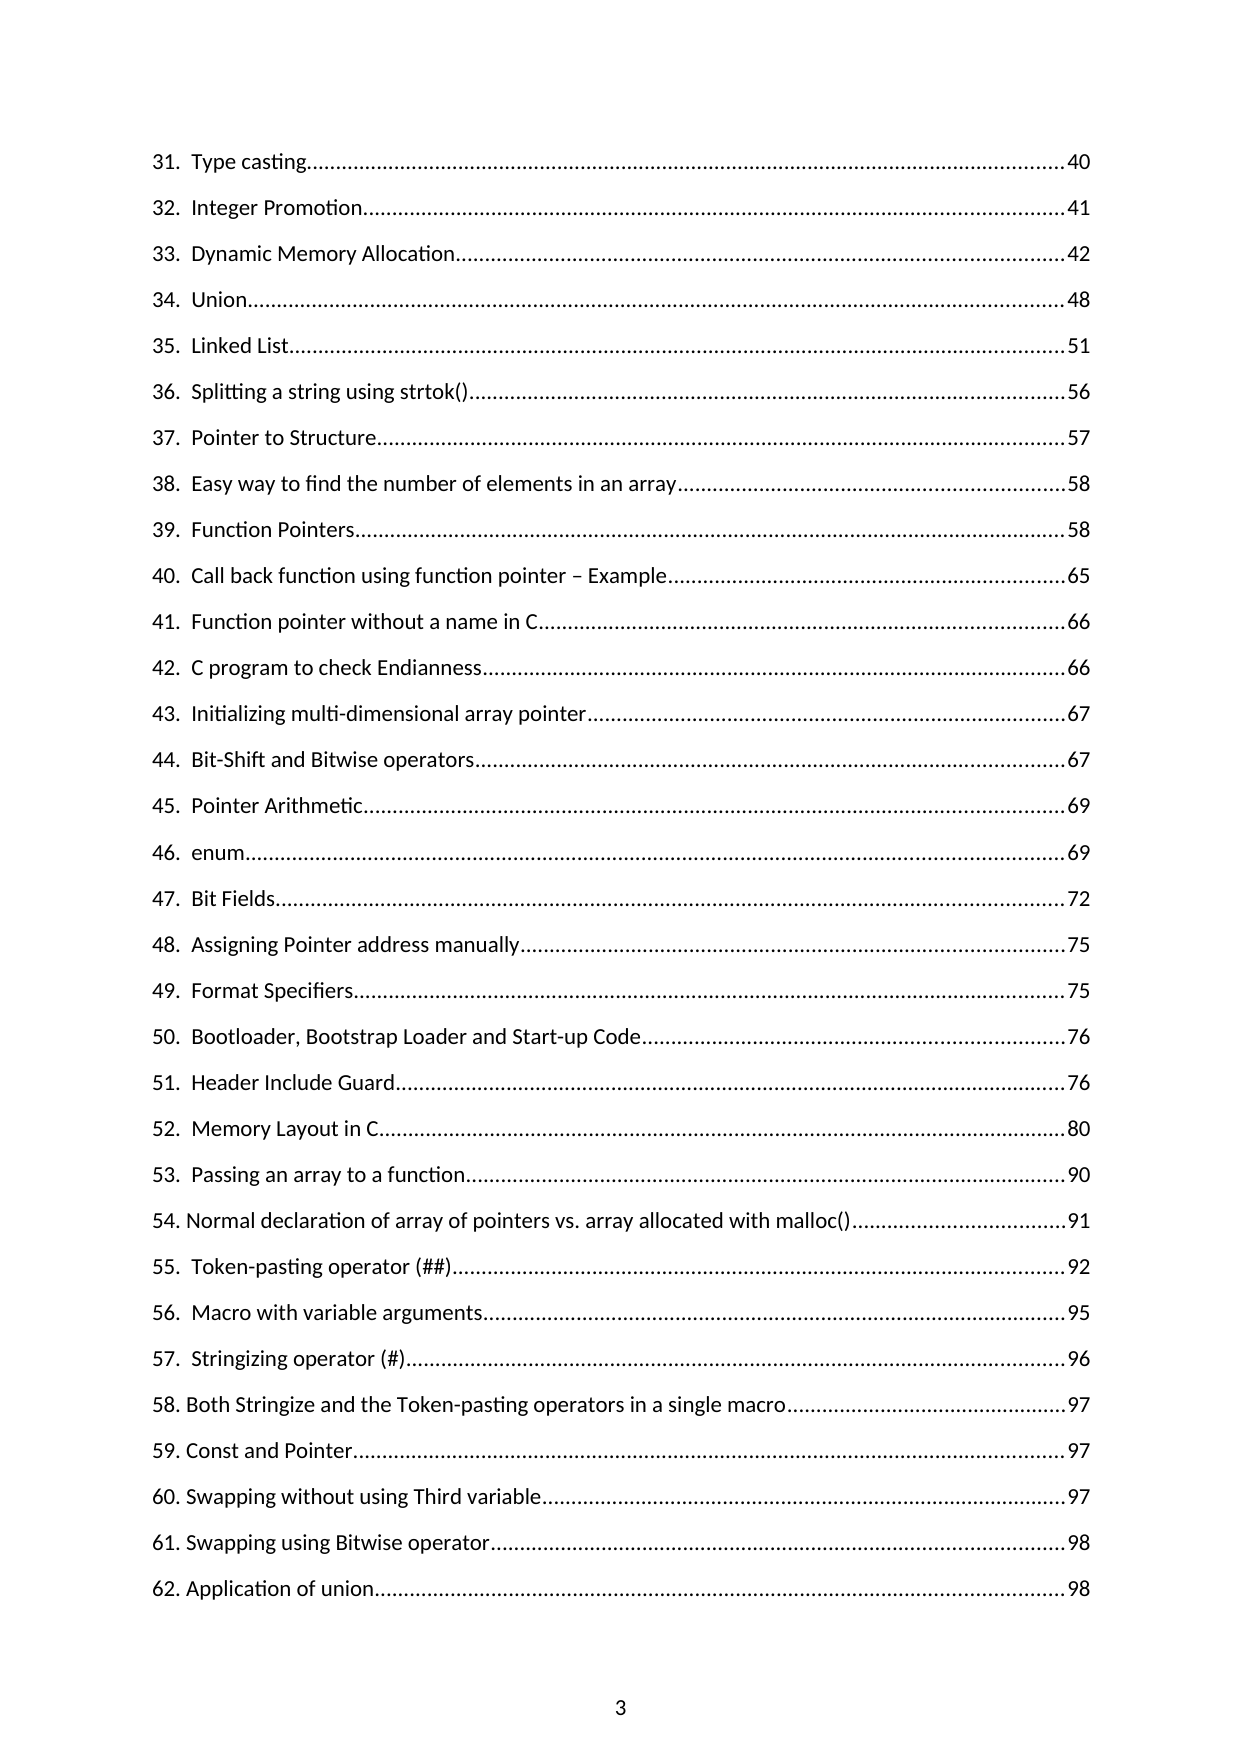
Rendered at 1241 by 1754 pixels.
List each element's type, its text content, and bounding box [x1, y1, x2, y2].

text 33. Dynamic Memory Allocation 42 [152, 239, 1088, 267]
text 51. Header Include Guard 76 [152, 1068, 1088, 1096]
text 36. Splitting a string using strtok() 56 [152, 377, 1088, 405]
text 31. Type casting 40 [152, 147, 1088, 175]
text 56. Macro with variable arguments 95 [152, 1298, 1088, 1326]
text 39. Function Pointers 58 [152, 515, 1088, 543]
text 32. Integer Promotion 41 [152, 193, 1088, 221]
text 45. Pointer Arithmetic 69 [152, 792, 1088, 820]
text 49. Format Specifiers 75 [152, 976, 1088, 1004]
text 34. Union 48 [152, 285, 1088, 313]
text 37. Pointer to Structure 57 [152, 423, 1088, 451]
text 50. Bootloader, Bootstrap Loader and Start-up Code 76 [152, 1022, 1088, 1050]
text 43. Initializing multi-dimensional array pointer 67 [152, 699, 1088, 728]
text 46. enum 69 [152, 838, 1088, 866]
text 59. Const and Pointer 97 [152, 1436, 1088, 1464]
text 58. Both Stringize and the Token-pasting operators in a single macro 97 [152, 1390, 1088, 1418]
text 44. Bit-Shift and Bitwise operators 67 [152, 746, 1088, 774]
text 40. Call back function using function pointer – Example 65 [152, 561, 1088, 589]
text 61. Swapping using Bitwise operator 98 [152, 1528, 1088, 1556]
text 60. Swapping without using Third variable 97 [152, 1482, 1088, 1510]
text 62. Application of union 98 [152, 1574, 1088, 1602]
text 35. Linked List 51 [152, 331, 1088, 359]
text 55. Token-pasting operator (##) 92 [152, 1252, 1088, 1280]
text 54. Normal declaration of array of pointers vs. array allocated with malloc() 91 [152, 1206, 1088, 1234]
text 42. C program to check Endianness 66 [152, 653, 1088, 682]
text 57. Stringizing operator (#) 96 [152, 1344, 1088, 1372]
text 48. Assigning Pointer address manually 75 [152, 930, 1088, 958]
text 53. Passing an array to a function 90 [152, 1160, 1088, 1188]
text 38. Easy way to find the number of elements in an array 58 [152, 469, 1088, 497]
text 52. Memory Layout in C 80 [152, 1114, 1088, 1142]
text 47. Bit Fields 72 [152, 884, 1088, 912]
text 41. Function pointer without a name in C 66 [152, 607, 1088, 636]
